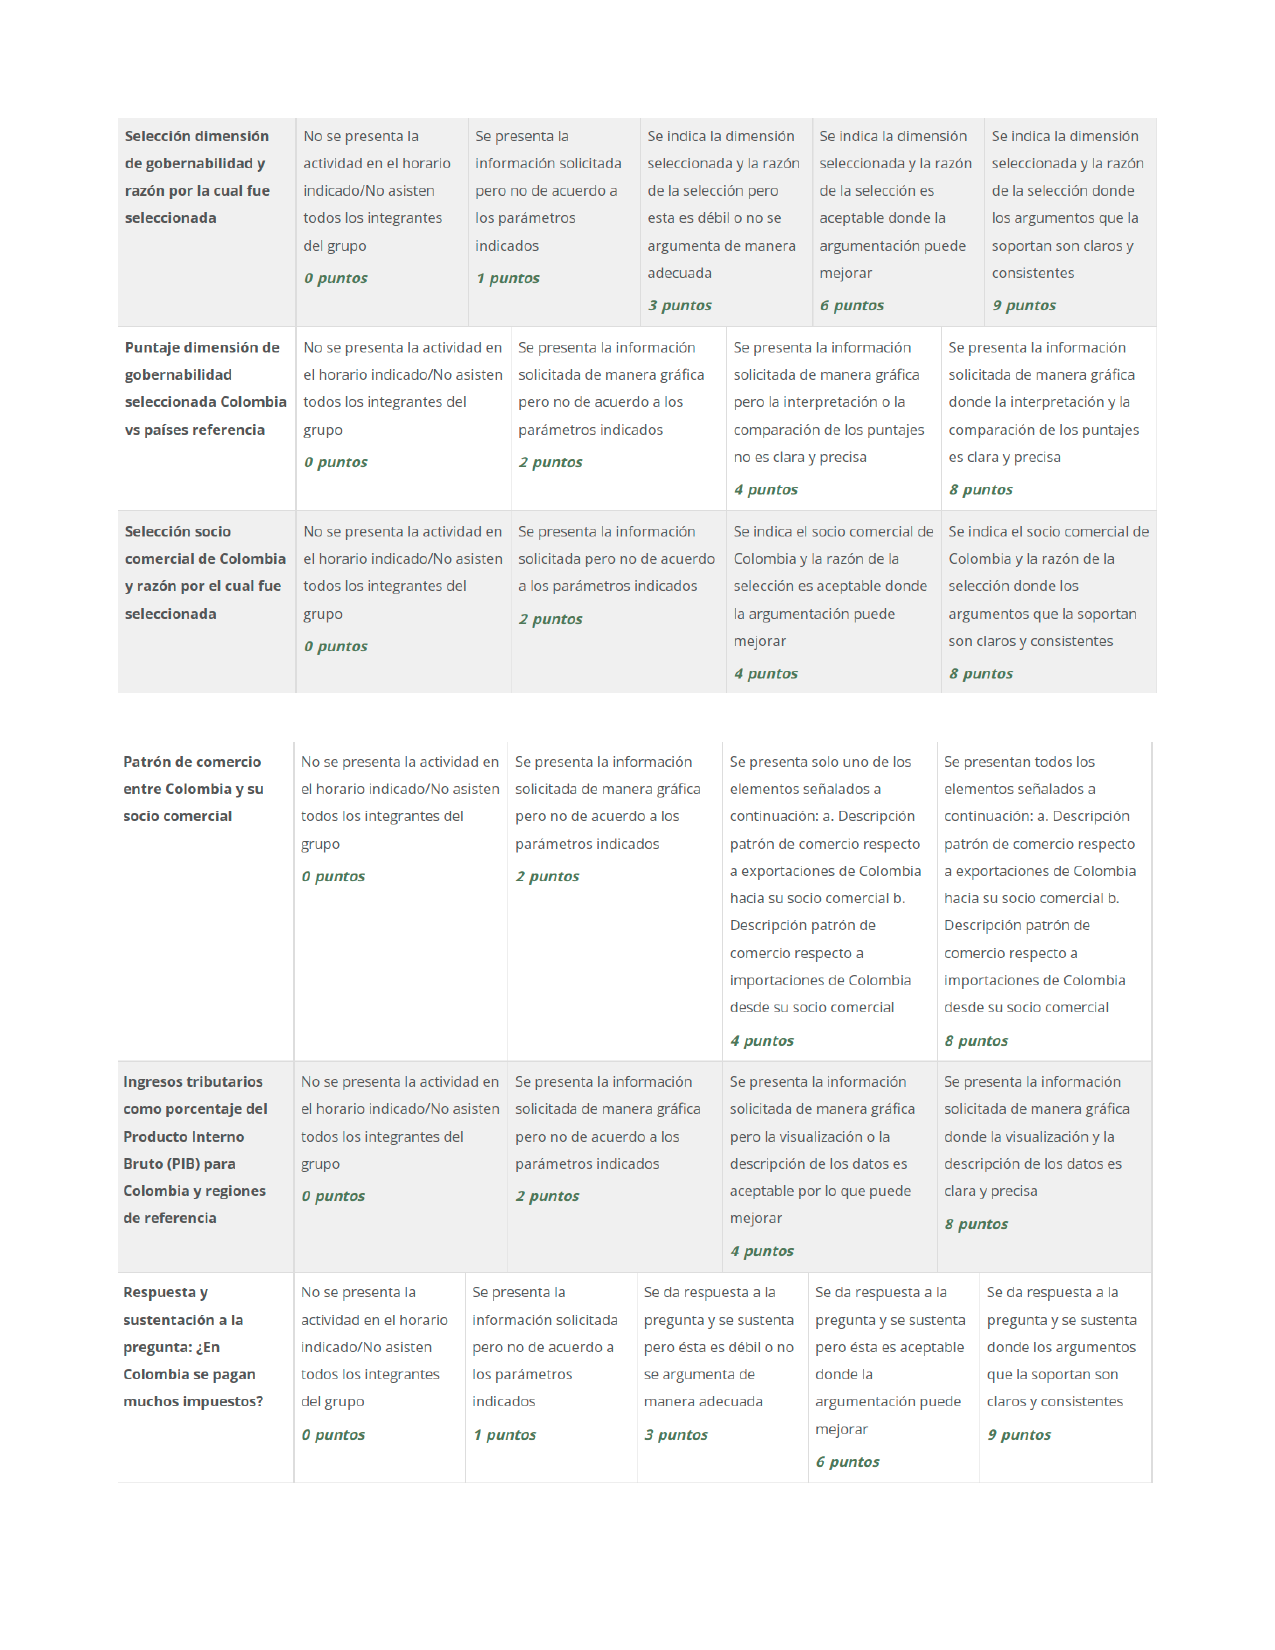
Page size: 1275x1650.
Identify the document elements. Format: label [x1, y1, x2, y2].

picture [118, 118, 1157, 693]
picture [118, 742, 1157, 1489]
